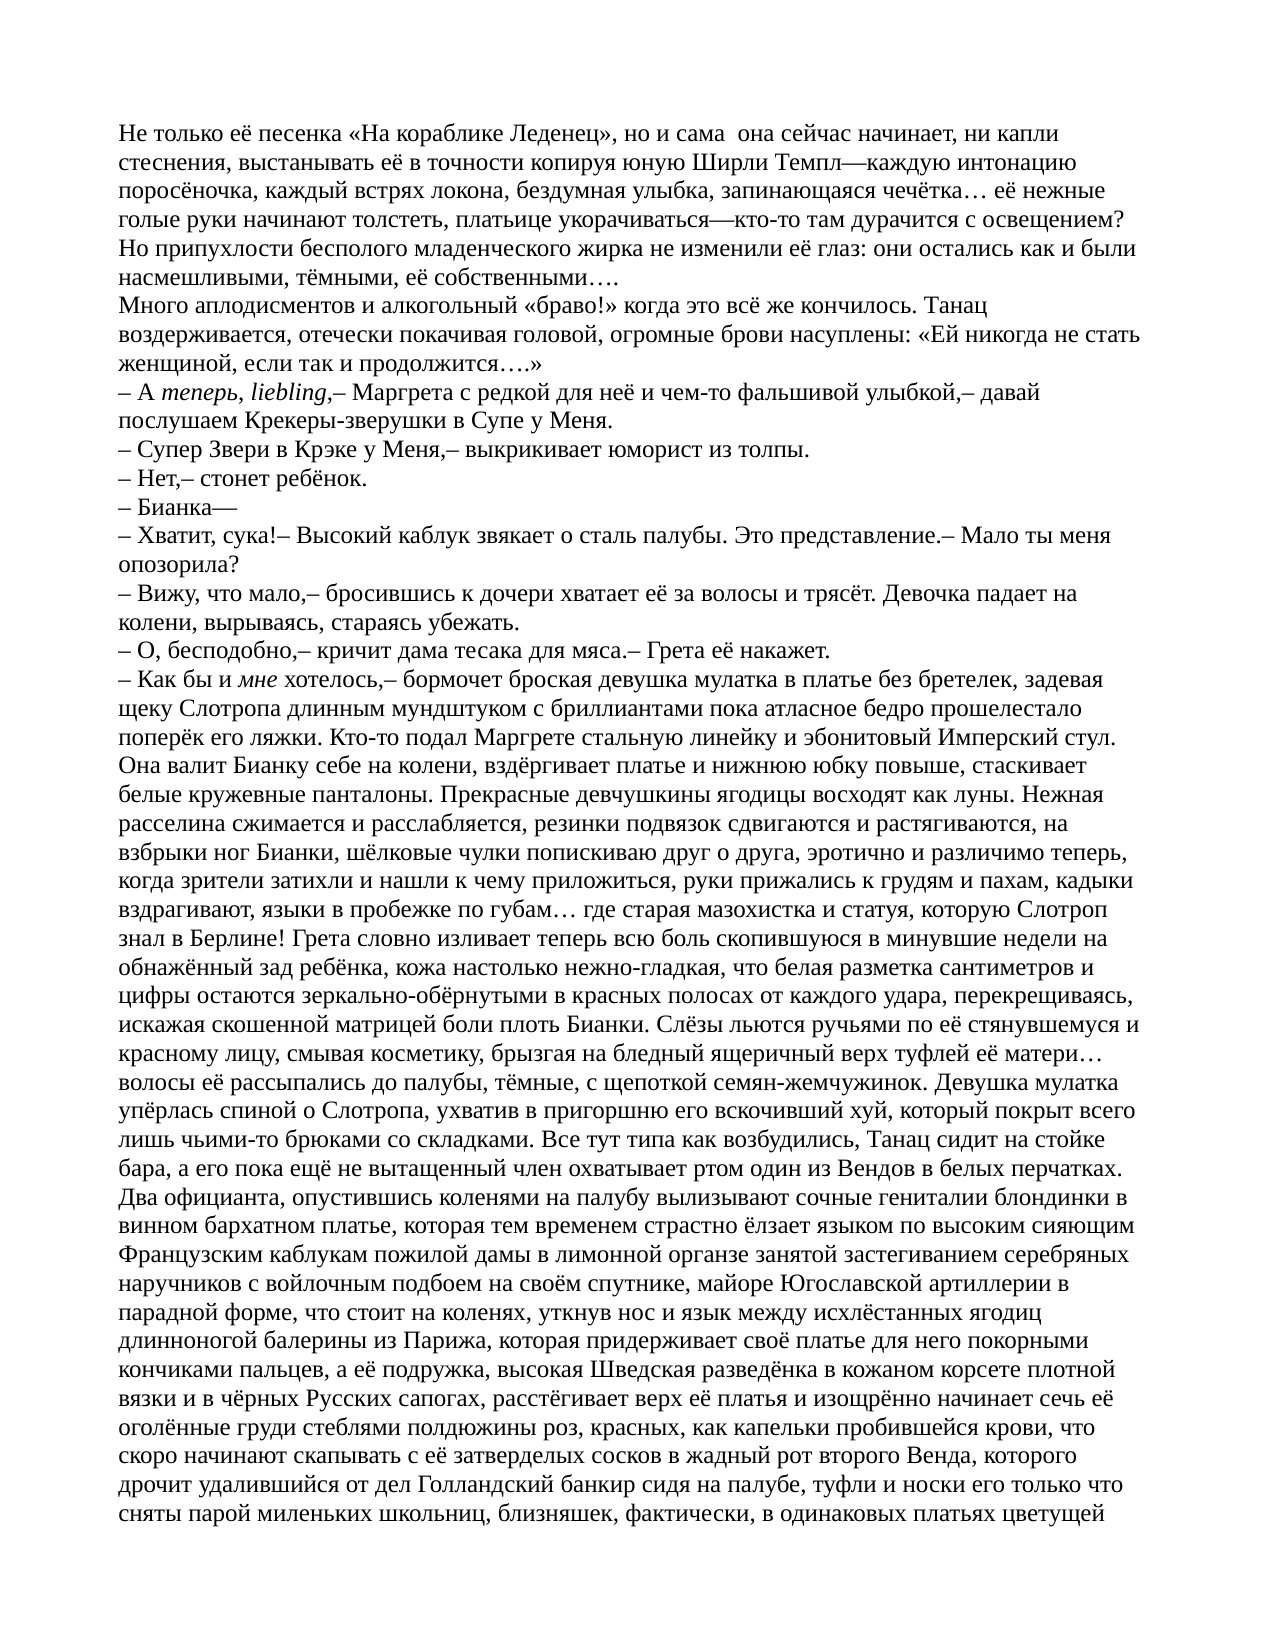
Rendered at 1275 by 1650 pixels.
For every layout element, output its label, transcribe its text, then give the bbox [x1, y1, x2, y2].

text Не только её песенка «На кораблике Леденец», но и сама она сейчас начинает, ни капли стеснения, выстанывать её в точности копируя юную Ширли Темпл—каждую интонацию поросёночка, каждый встрях локона, бездумная улыбка, запинающаяся чечётка… её нежные голые руки начинают толстеть, платьице укорачиваться—кто-то там дурачится с освещением? Но припухлости бесполого младенческого жирка не изменили её глаз: они остались как и были насмешливыми, тёмными, её собственными…. [118, 118, 1157, 291]
text – А теперь, liebling,– Маргрета с редкой для неё и чем-то фальшивой улыбкой,– давай послушаем Крекеры-зверушки в Супе у Меня. [118, 377, 1157, 434]
text – Нет,– стонет ребёнок. [118, 463, 1157, 492]
text – О, бесподобно,– кричит дама тесака для мяса.– Грета её накажет. [118, 636, 1157, 664]
text – Вижу, что мало,– бросившись к дочери хватает её за волосы и трясёт. Девочка падает на колени, вырываясь, стараясь убежать. [118, 578, 1157, 636]
text – Супер Звери в Крэке у Меня,– выкрикивает юморист из толпы. [118, 434, 1157, 463]
text – Бианка— [118, 492, 1157, 521]
text – Как бы и мне хотелось,– бормочет броская девушка мулатка в платье без бретелек, задевая щеку Слотропа длинным мундштуком с бриллиантами пока атласное бедро прошелестало поперёк его ляжки. Кто-то подал Маргрете стальную линейку и эбонитовый Имперский стул. Она валит Бианку себе на колени, вздёргивает платье и нижнюю юбку повыше, стаскивает белые кружевные панталоны. Прекрасные девчушкины ягодицы восходят как луны. Нежная расселина сжимается и расслабляется, резинки подвязок сдвигаются и растягиваются, на взбрыки ног Бианки, шёлковые чулки попискиваю друг о друга, эротично и различимо теперь, когда зрители затихли и нашли к чему приложиться, руки прижались к грудям и пахам, кадыки вздрагивают, языки в пробежке по губам… где старая мазохистка и статуя, которую Слотроп знал в Берлине! Грета словно изливает теперь всю боль скопившуюся в минувшие недели на обнажённый зад ребёнка, кожа настолько нежно-гладкая, что белая разметка сантиметров и цифры остаются зеркально-обёрнутыми в красных полосах от каждого удара, перекрещиваясь, искажая скошенной матрицей боли плоть Бианки. Слёзы льются ручьями по её стянувшемуся и красному лицу, смывая косметику, брызгая на бледный ящеричный верх туфлей её матери… волосы её рассыпались до палубы, тёмные, с щепоткой семян-жемчужинок. Девушка мулатка упёрлась спиной о Слотропа, ухватив в пригоршню его вскочивший хуй, который покрыт всего лишь чьими-то брюками со складками. Все тут типа как возбудились, Танац сидит на стойке бара, а его пока ещё не вытащенный член охватывает ртом один из Вендов в белых перчатках. Два официанта, опустившись коленями на палубу вылизывают сочные гениталии блондинки в винном бархатном платье, которая тем временем страстно ёлзает языком по высоким сияющим Французским каблукам пожилой дамы в лимонной органзе занятой застегиванием серебряных наручников с войлочным подбоем на своём спутнике, майоре Югославской артиллерии в парадной форме, что стоит на коленях, уткнув нос и язык между исхлёстанных ягодиц длинноногой балерины из Парижа, которая придерживает своё платье для него покорными кончиками пальцев, а её подружка, высокая Шведская разведёнка в кожаном корсете плотной вязки и в чёрных Русских сапогах, расстёгивает верх её платья и изощрённо начинает сечь её оголённые груди стеблями полдюжины роз, красных, как капельки пробившейся крови, что скоро начинают скапывать с её затверделых сосков в жадный рот второго Венда, которого дрочит удалившийся от дел Голландский банкир сидя на палубе, туфли и носки его только что сняты парой миленьких школьниц, близняшек, фактически, в одинаковых платьях цветущей [118, 664, 1157, 1527]
text – Хватит, сука!– Высокий каблук звякает о сталь палубы. Это представление.– Мало ты меня опозорила? [118, 521, 1157, 578]
text Много аплодисментов и алкогольный «браво!» когда это всё же кончилось. Танац воздерживается, отечески покачивая головой, огромные брови насуплены: «Ей никогда не стать женщиной, если так и продолжится….» [118, 291, 1157, 377]
